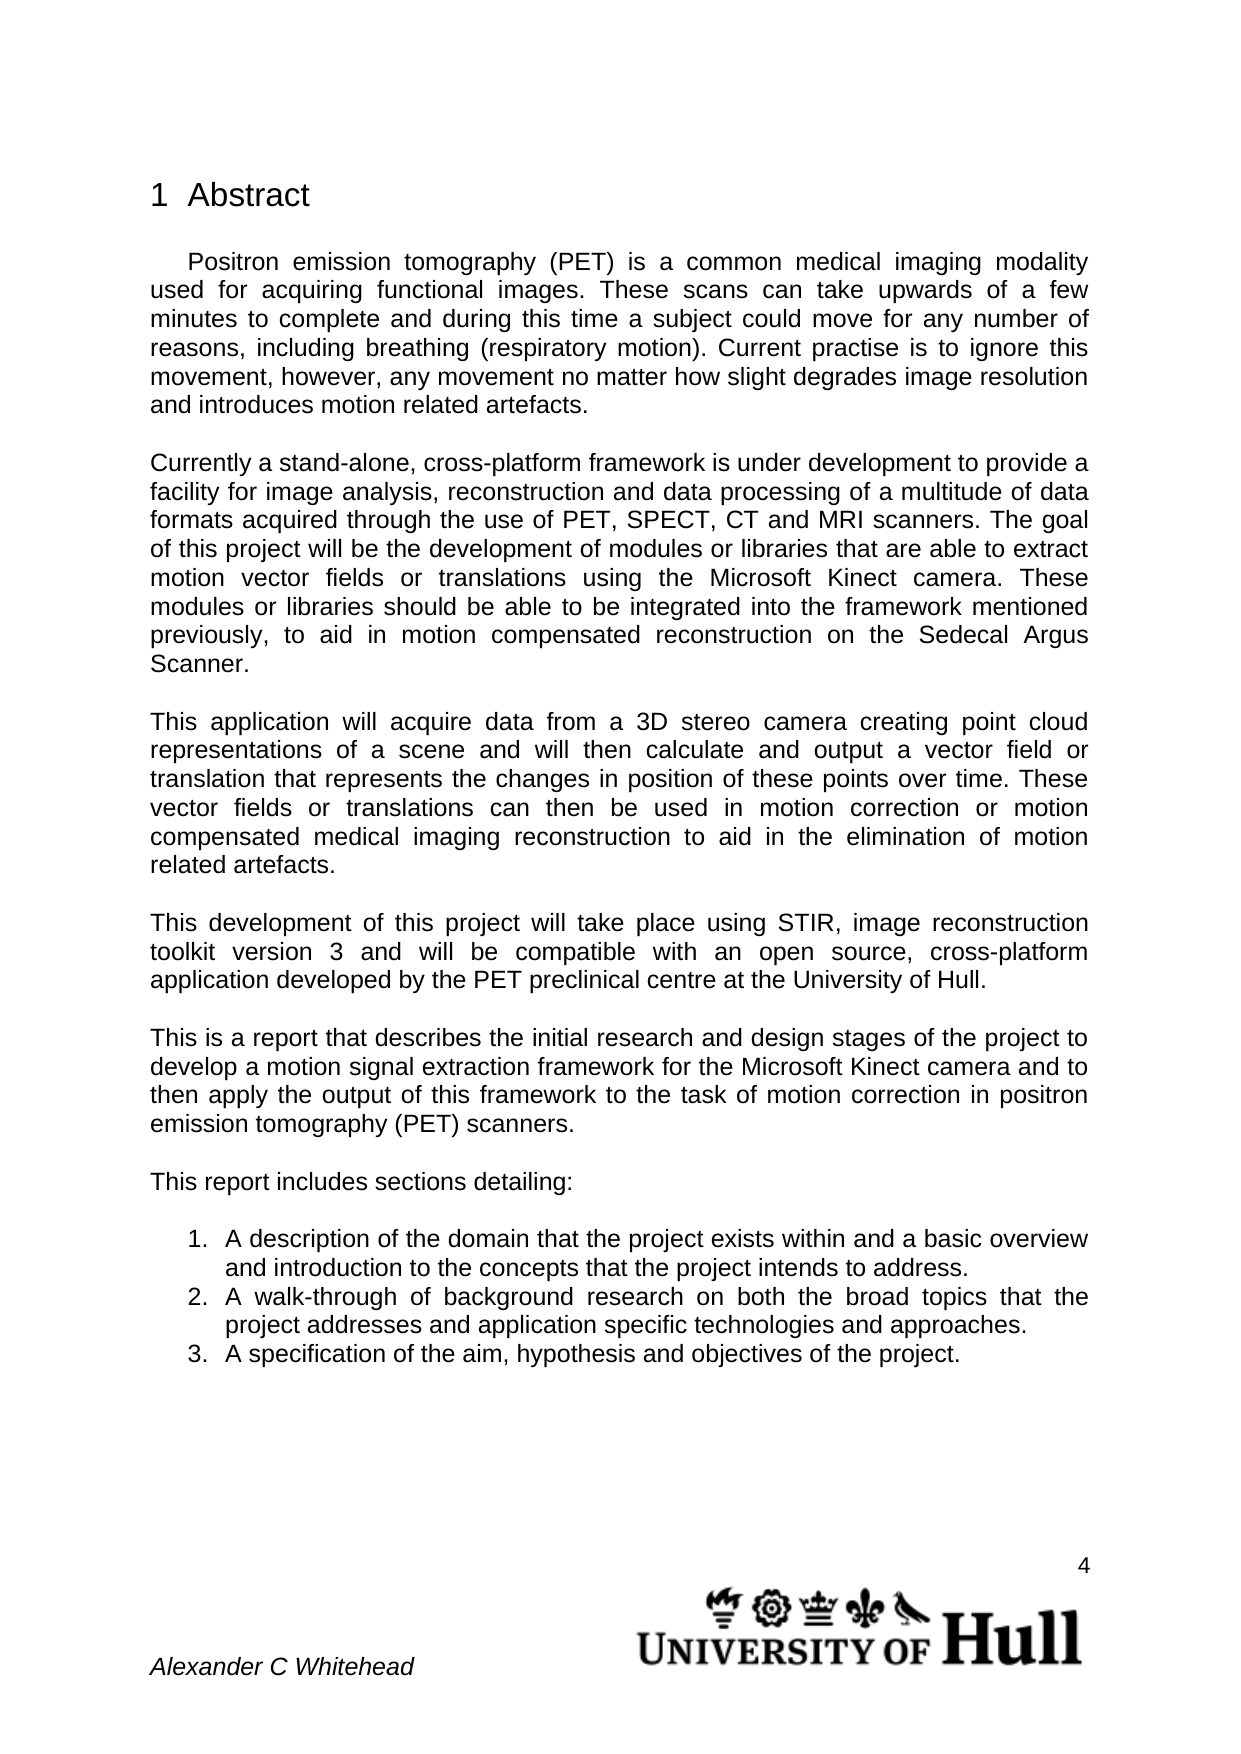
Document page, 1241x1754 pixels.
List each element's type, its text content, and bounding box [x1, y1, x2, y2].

text Positron emission tomography (PET) is a common medical imaging modality used for acquiring functional images. These scans can take upwards of a few minutes to complete and during this time a subject could move for any number of reasons, including breathing (respiratory motion). Current practise is to ignore this movement, however, any movement no matter how slight degrades image resolution and introduces motion related artefacts. [150, 247, 1090, 419]
text This report includes sections detailing: [150, 1167, 1090, 1196]
text This application will acquire data from a 3D stereo camera creating point cloud representations of a scene and will then calculate and output a vector field or translation that represents the changes in position of these points over time. These vector fields or translations can then be used in motion correction or motion compensated medical imaging reconstruction to aid in the elimination of motion related artefacts. [150, 707, 1090, 879]
subtitle Abstract [150, 175, 1090, 213]
picture [630, 1578, 1091, 1675]
list A specification of the aim, hypothesis and objectives of the project. [187, 1339, 1090, 1368]
text This is a report that describes the initial research and design stages of the project to develop a motion signal extraction framework for the Microsoft Kinect camera and to then apply the output of this framework to the task of motion correction in positron emission tomography (PET) scanners. [150, 1023, 1090, 1138]
list A description of the domain that the project exists within and a basic overview and introduction to the concepts that the project intends to address. [187, 1224, 1090, 1282]
list A walk-through of background research on both the broad topics that the project addresses and application specific technologies and approaches. [187, 1282, 1090, 1339]
text Currently a stand-alone, cross-platform framework is under development to provide a facility for image analysis, reconstruction and data processing of a multitude of data formats acquired through the use of PET, SPECT, CT and MRI scanners. The goal of this project will be the development of modules or libraries that are able to extract motion vector fields or translations using the Microsoft Kinect camera. These modules or libraries should be able to be integrated into the framework mentioned previously, to aid in motion compensated reconstruction on the Sedecal Argus Scanner. [150, 448, 1090, 678]
text This development of this project will take place using STIR, image reconstruction toolkit version 3 and will be compatible with an open source, cross-platform application developed by the PET preclinical centre at the University of Hull. [150, 908, 1090, 994]
